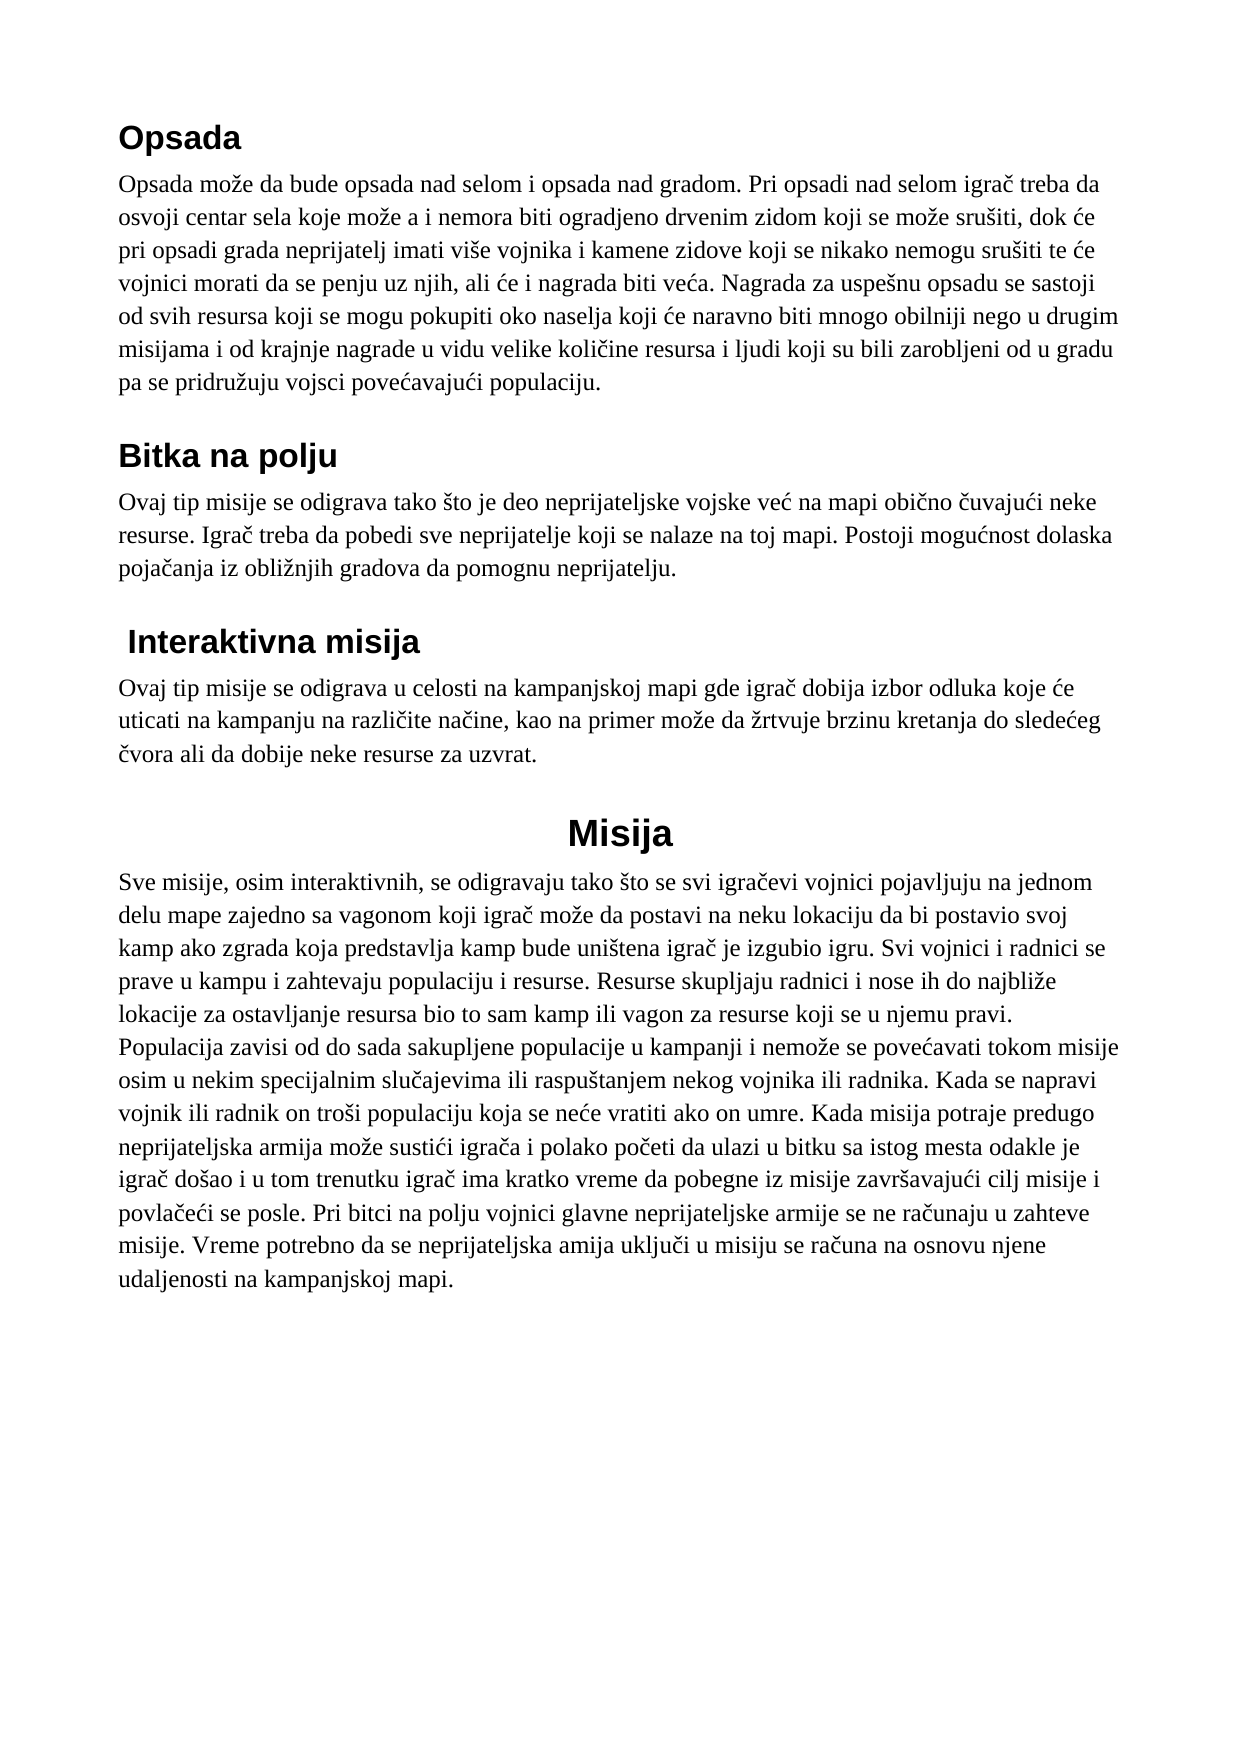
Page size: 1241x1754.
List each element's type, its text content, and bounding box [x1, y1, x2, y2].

subtitle Bitka na polju [118, 436, 1122, 474]
text Sve misije, osim interaktivnih, se odigravaju tako što se svi igračevi vojnici pojavljuju na jednom delu mape zajedno sa vagonom koji igrač može da postavi na neku lokaciju da bi postavio svoj kamp ako zgrada koja predstavlja kamp bude uništena igrač je izgubio igru. Svi vojnici i radnici se prave u kampu i zahtevaju populaciju i resurse. Resurse skupljaju radnici i nose ih do najbliže lokacije za ostavljanje resursa bio to sam kamp ili vagon za resurse koji se u njemu pravi. Populacija zavisi od do sada sakupljene populacije u kampanji i nemože se povećavati tokom misije osim u nekim specijalnim slučajevima ili raspuštanjem nekog vojnika ili radnika. Kada se napravi vojnik ili radnik on troši populaciju koja se neće vratiti ako on umre. Kada misija potraje predugo neprijateljska armija može sustići igrača i polako početi da ulazi u bitku sa istog mesta odakle je igrač došao i u tom trenutku igrač ima kratko vreme da pobegne iz misije završavajući cilj misije i povlačeći se posle. Pri bitci na polju vojnici glavne neprijateljske armije se ne računaju u zahteve misije. Vreme potrebno da se neprijateljska amija uključi u misiju se računa na osnovu njene udaljenosti na kampanjskoj mapi. [118, 867, 1122, 1292]
subtitle Misija [118, 811, 1122, 855]
subtitle Interaktivna misija [118, 621, 1122, 660]
text Ovaj tip misije se odigrava tako što je deo neprijateljske vojske već na mapi obično čuvajući neke resurse. Igrač treba da pobedi sve neprijatelje koji se nalaze na toj mapi. Postoji mogućnost dolaska pojačanja iz obližnjih gradova da pomognu neprijatelju. [118, 487, 1122, 582]
text Ovaj tip misije se odigrava u celosti na kampanjskoj mapi gde igrač dobija izbor odluka koje će uticati na kampanju na različite načine, kao na primer može da žrtvuje brzinu kretanja do sledećeg čvora ali da dobije neke resurse za uzvrat. [118, 673, 1122, 767]
subtitle Opsada [118, 118, 1122, 157]
text Opsada može da bude opsada nad selom i opsada nad gradom. Pri opsadi nad selom igrač treba da osvoji centar sela koje može a i nemora biti ogradjeno drvenim zidom koji se može srušiti, dok će pri opsadi grada neprijatelj imati više vojnika i kamene zidove koji se nikako nemogu srušiti te će vojnici morati da se penju uz njih, ali će i nagrada biti veća. Nagrada za uspešnu opsadu se sastoji od svih resursa koji se mogu pokupiti oko naselja koji će naravno biti mnogo obilniji nego u drugim misijama i od krajnje nagrade u vidu velike količine resursa i ljudi koji su bili zarobljeni od u gradu pa se pridružuju vojsci povećavajući populaciju. [118, 169, 1122, 396]
